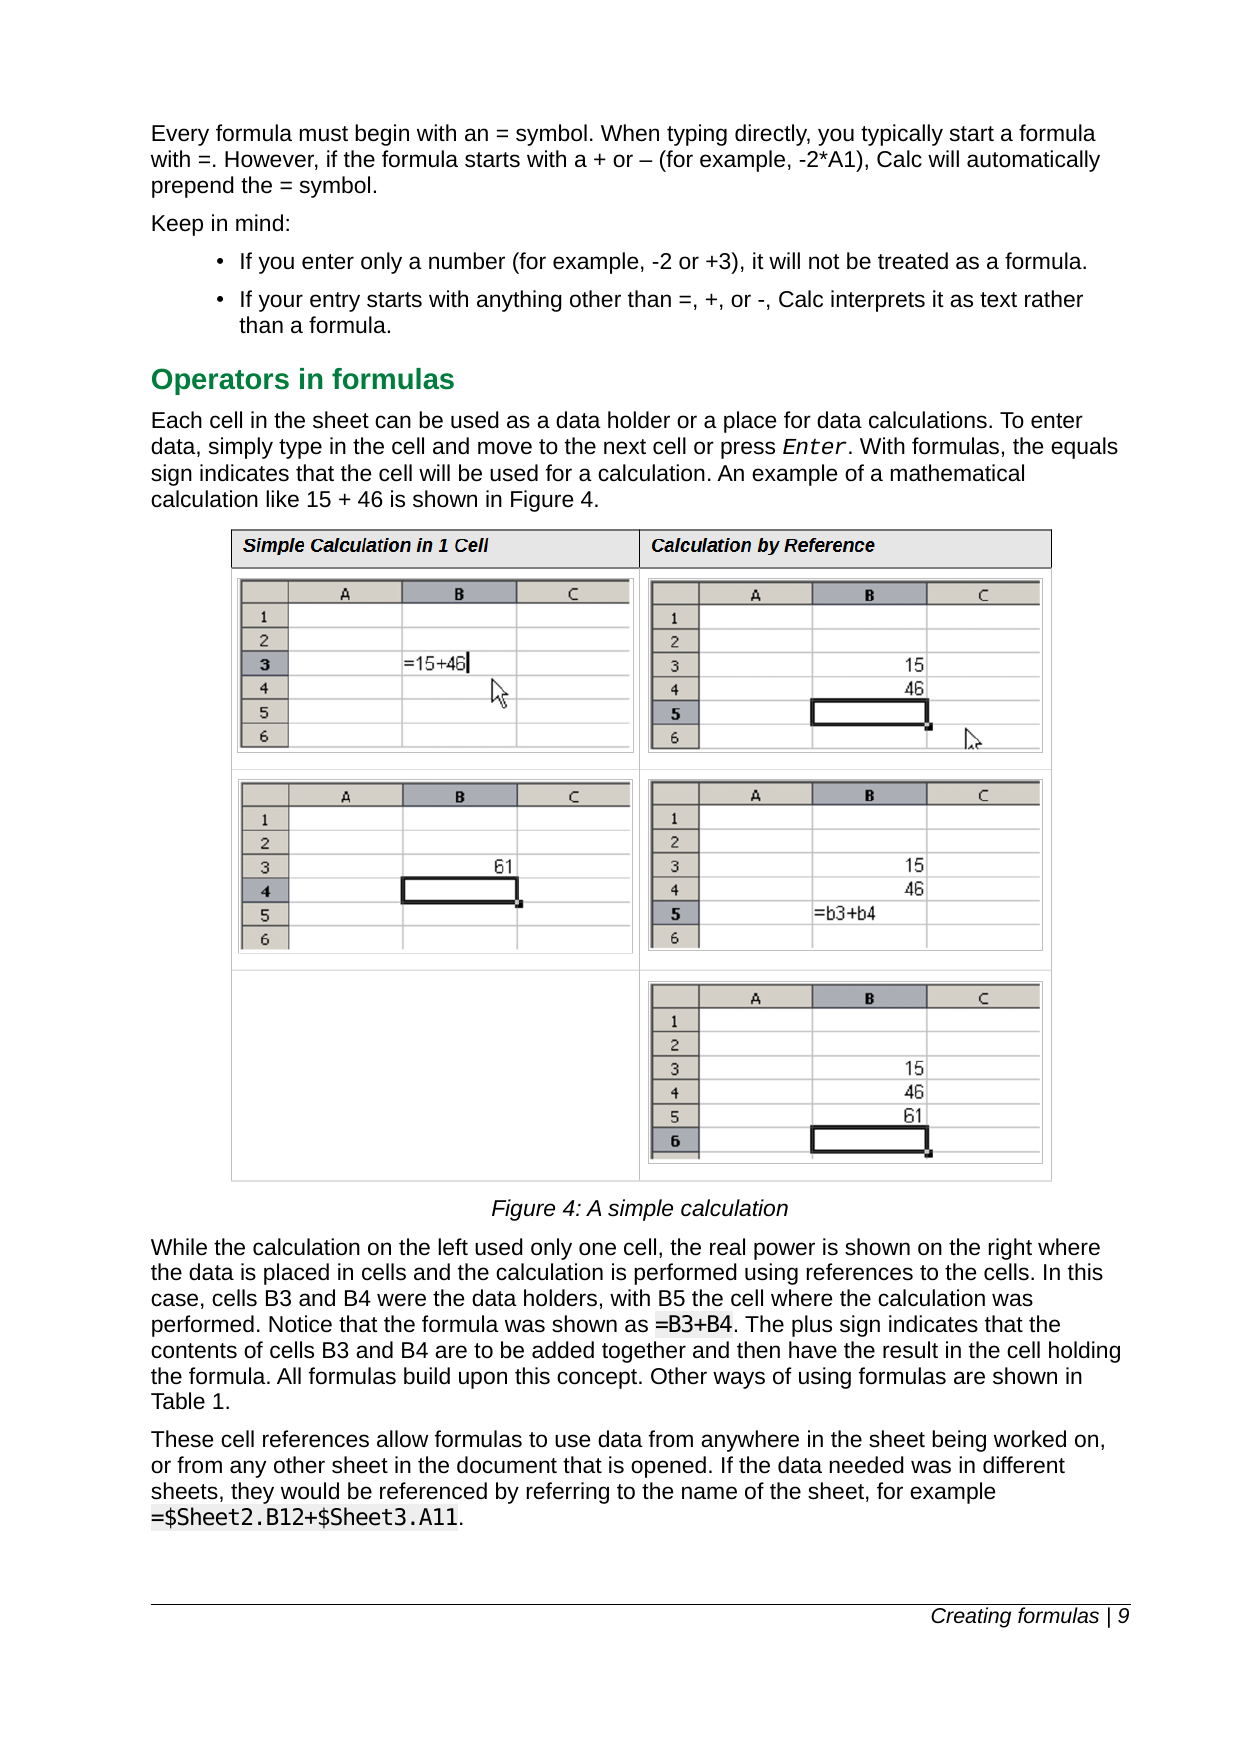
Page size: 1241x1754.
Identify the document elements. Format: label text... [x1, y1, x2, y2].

list Keep in mind: [151, 210, 1131, 236]
picture [227, 524, 1055, 1184]
text Figure 4: A simple calculation [227, 1196, 1054, 1222]
list If you enter only a number (for example, -2 or +3), it will not be treated as a formula. [224, 248, 1131, 274]
subtitle Operators in formulas [151, 363, 1131, 395]
text While the calculation on the left used only one cell, the real power is shown on the right where the data is placed in cells and the calculation is performed using references to the cells. In this case, cells B3 and B4 were the data holders, with B5 the cell where the calculation was performed. Notice that the formula was shown as =B3+B4. The plus sign indicates that the contents of cells B3 and B4 are to be added together and then have the result in the cell holding the formula. All formulas build upon this concept. Other ways of using formulas are shown in Table 1. [151, 1234, 1131, 1414]
text Every formula must begin with an = symbol. When typing directly, you typically start a formula with =. However, if the formula starts with a + or – (for example, -2*A1), Calc will automatically prepend the = symbol. [151, 121, 1131, 198]
text Each cell in the sheet can be used as a data holder or a place for data calculations. To enter data, simply type in the cell and move to the next cell or press Enter. With formulas, the equals sign indicates that the cell will be used for a calculation. An example of a mathematical calculation like 15 + 46 is shown in Figure 4. [151, 408, 1131, 512]
text These cell references allow formulas to use data from anywhere in the sheet being worked on, or from any other sheet in the document that is opened. If the data needed was in different sheets, they would be referenced by referring to the name of the sheet, for example =$Sheet2.B12+$Sheet3.A11. [151, 1427, 1131, 1531]
list If your entry starts with anything other than =, +, or -, Calc interprets it as text rather than a formula. [224, 287, 1131, 338]
